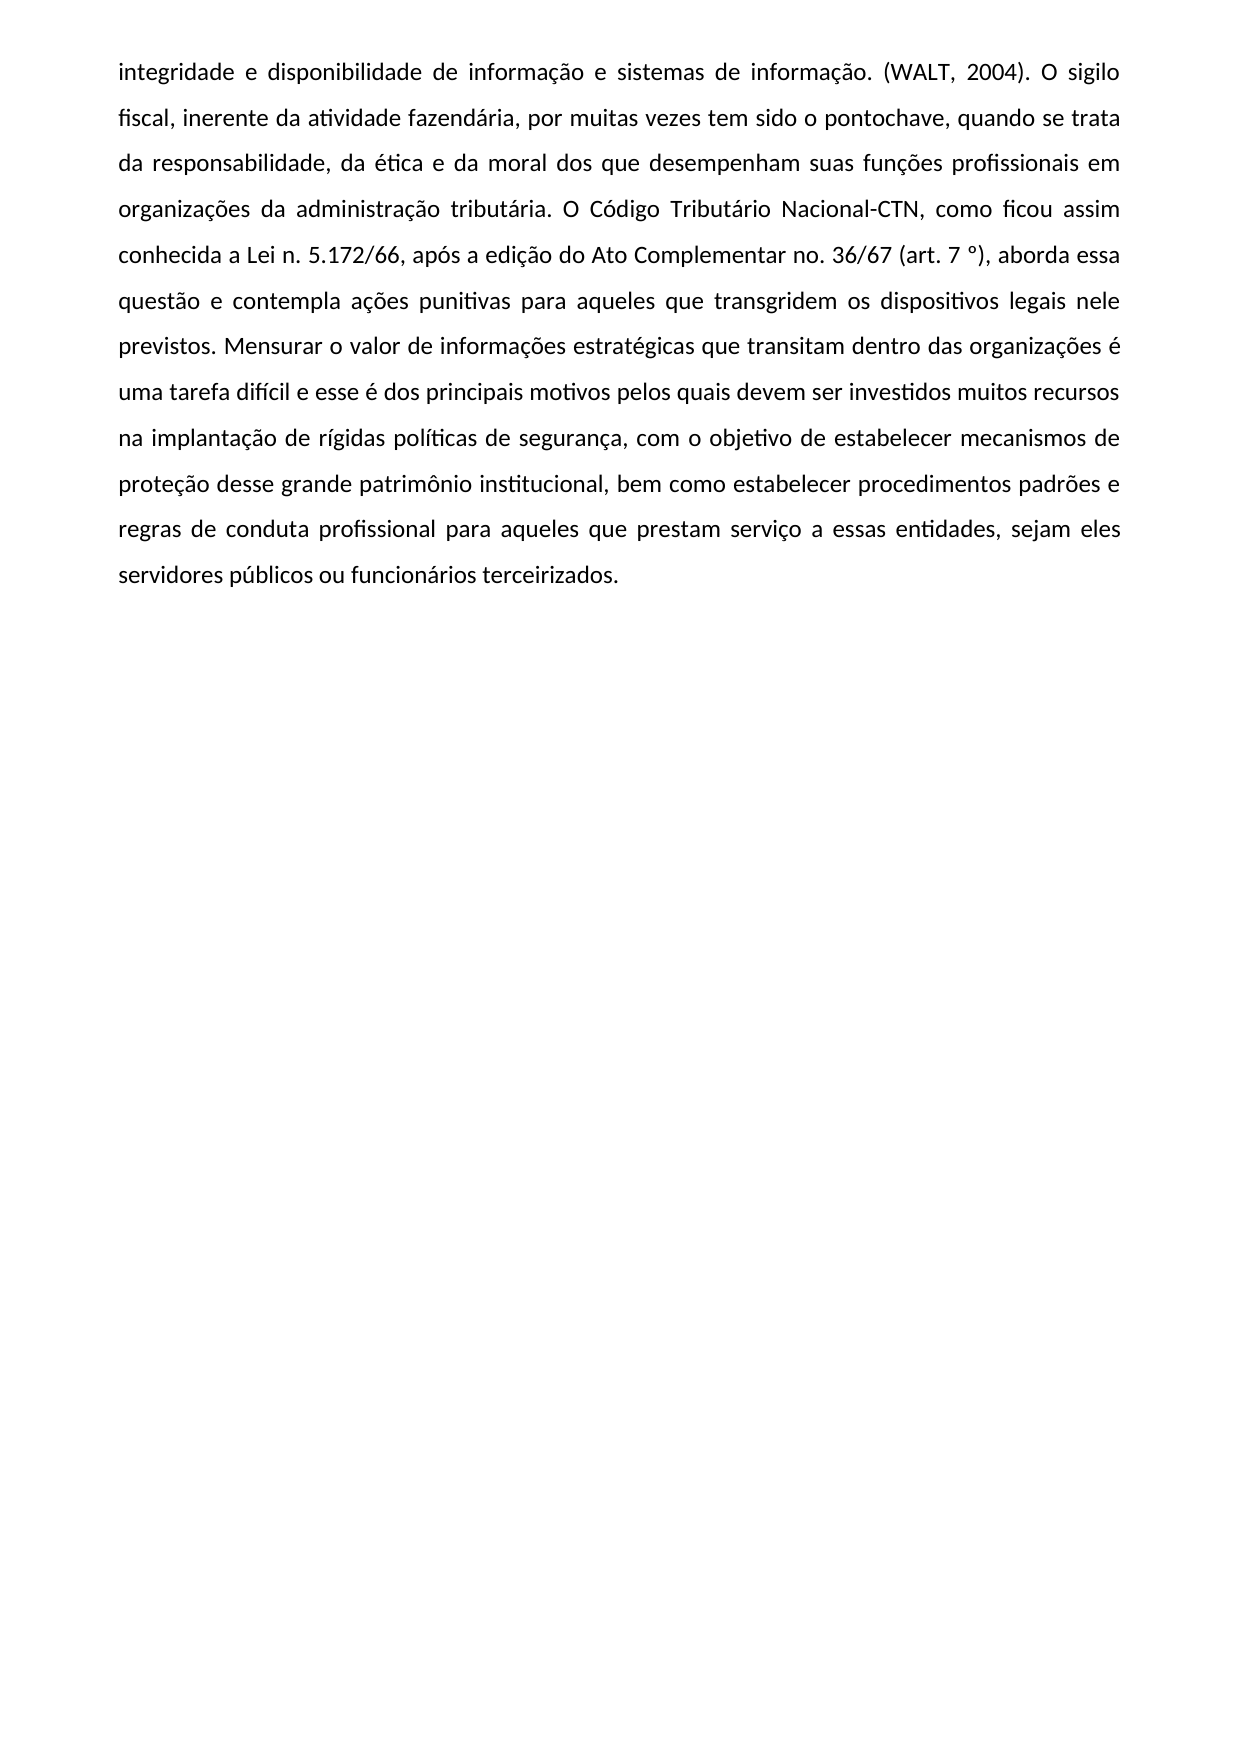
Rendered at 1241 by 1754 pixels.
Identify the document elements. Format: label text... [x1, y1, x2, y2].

text integridade e disponibilidade de informação e sistemas de informação. (WALT, 2004). O sigilo fiscal, inerente da atividade fazendária, por muitas vezes tem sido o pontochave, quando se trata da responsabilidade, da ética e da moral dos que desempenham suas funções profissionais em organizações da administração tributária. O Código Tributário Nacional-CTN, como ficou assim conhecida a Lei n. 5.172/66, após a edição do Ato Complementar no. 36/67 (art. 7 º), aborda essa questão e contempla ações punitivas para aqueles que transgridem os dispositivos legais nele previstos. Mensurar o valor de informações estratégicas que transitam dentro das organizações é uma tarefa difícil e esse é dos principais motivos pelos quais devem ser investidos muitos recursos na implantação de rígidas políticas de segurança, com o objetivo de estabelecer mecanismos de proteção desse grande patrimônio institucional, bem como estabelecer procedimentos padrões e regras de conduta profissional para aqueles que prestam serviço a essas entidades, sejam eles servidores públicos ou funcionários terceirizados. [118, 56, 1122, 590]
